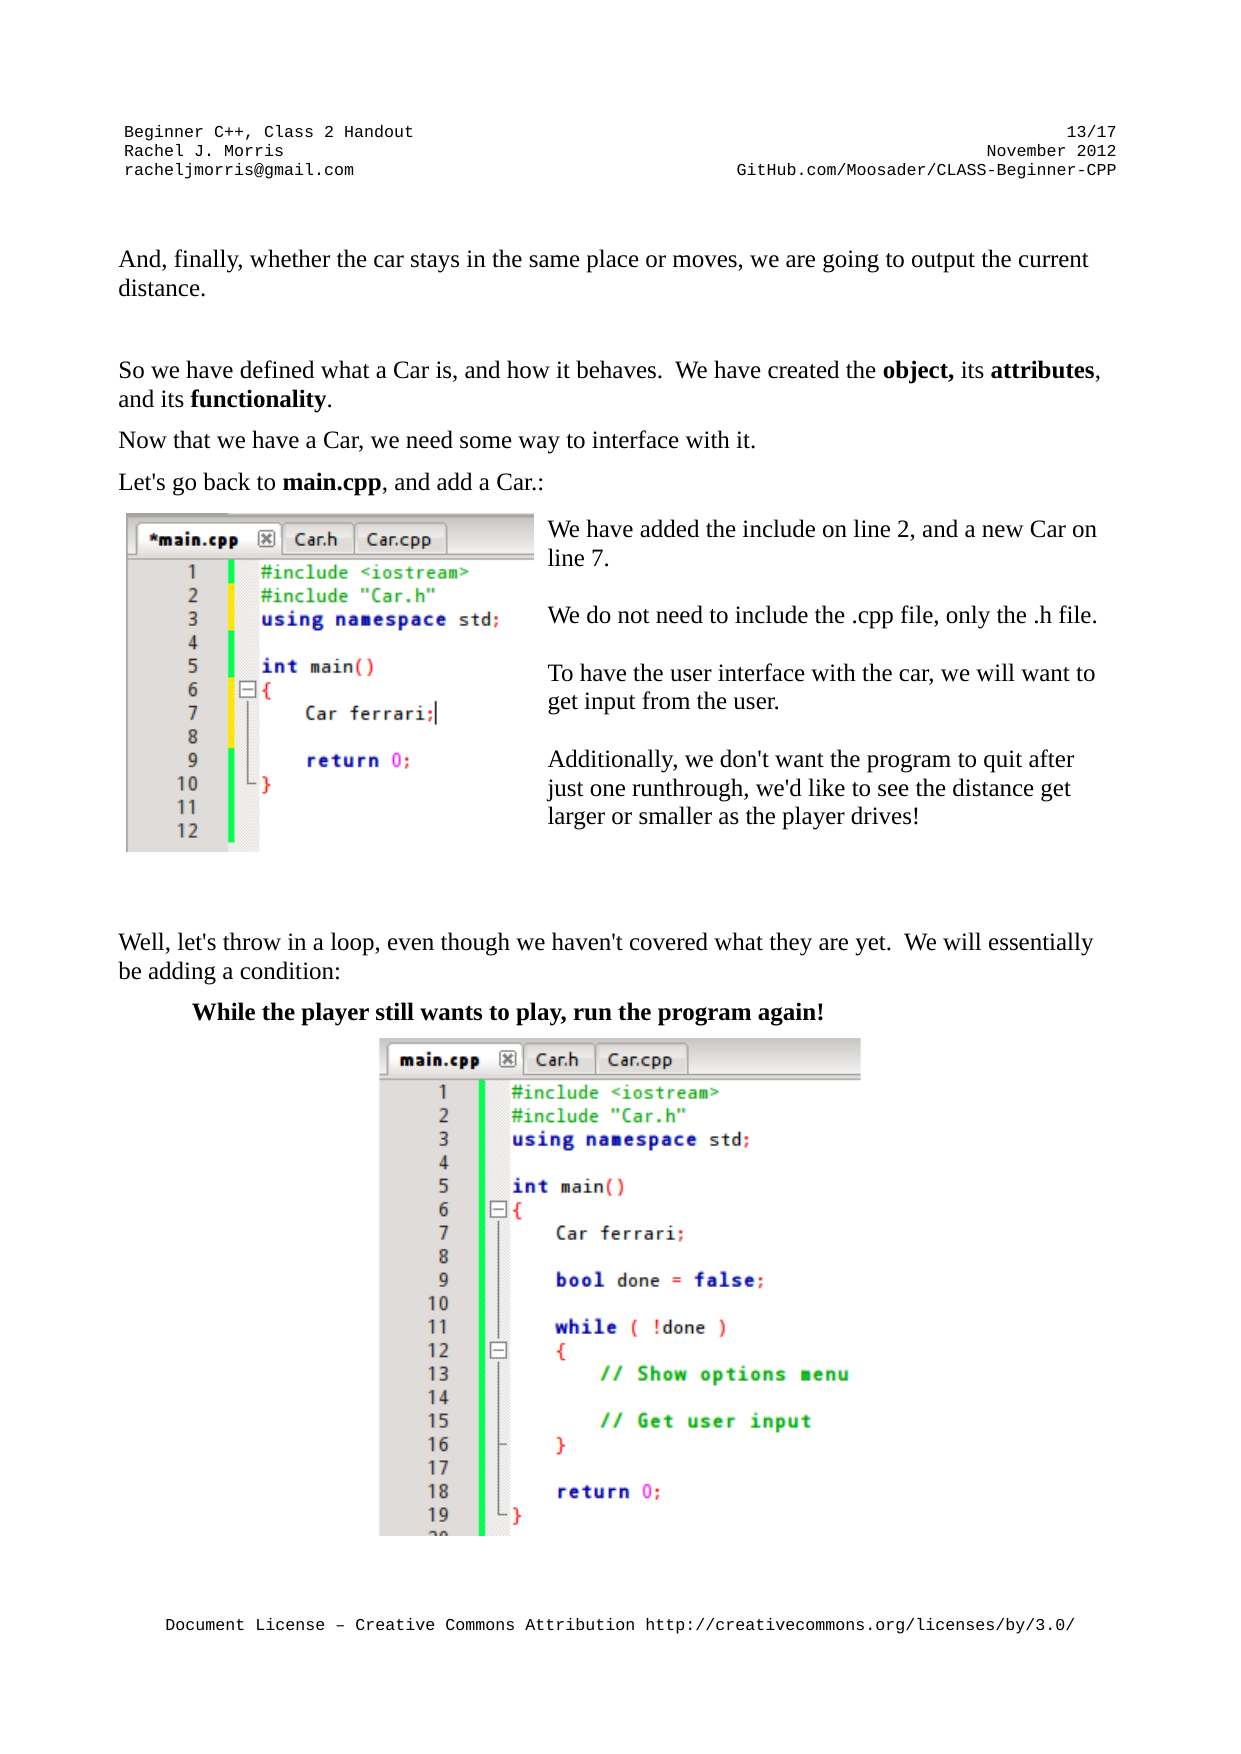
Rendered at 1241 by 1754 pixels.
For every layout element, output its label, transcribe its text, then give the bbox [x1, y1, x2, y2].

text Now that we have a Car, we need some way to interface with it. [118, 426, 1122, 454]
text Let's go back to main.cpp, and add a Car.: [118, 467, 1122, 496]
table_header [118, 508, 541, 886]
text So we have defined what a Car is, and how it behaves. We have created the object, its attributes, and its functionality. [118, 356, 1122, 413]
text And, finally, whether the car stays in the same place or moves, we are going to output the current distance. [118, 244, 1122, 302]
picture [126, 513, 534, 852]
picture [379, 1038, 861, 1536]
text While the player still wants to play, run the program again! [118, 997, 1122, 1026]
table_header We have added the include on line 2, and a new Car on line 7. We do not need to include the .cpp file, only the .h file. To have the user interface with the car, we will want to get input from the user. Additionally, we don't want the program to quit after just one runthrough, we'd like to see the distance get larger or smaller as the player drives! [541, 508, 1122, 886]
text Well, let's throw in a loop, even though we haven't covered what they are yet. We will essentially be adding a condition: [118, 927, 1122, 984]
